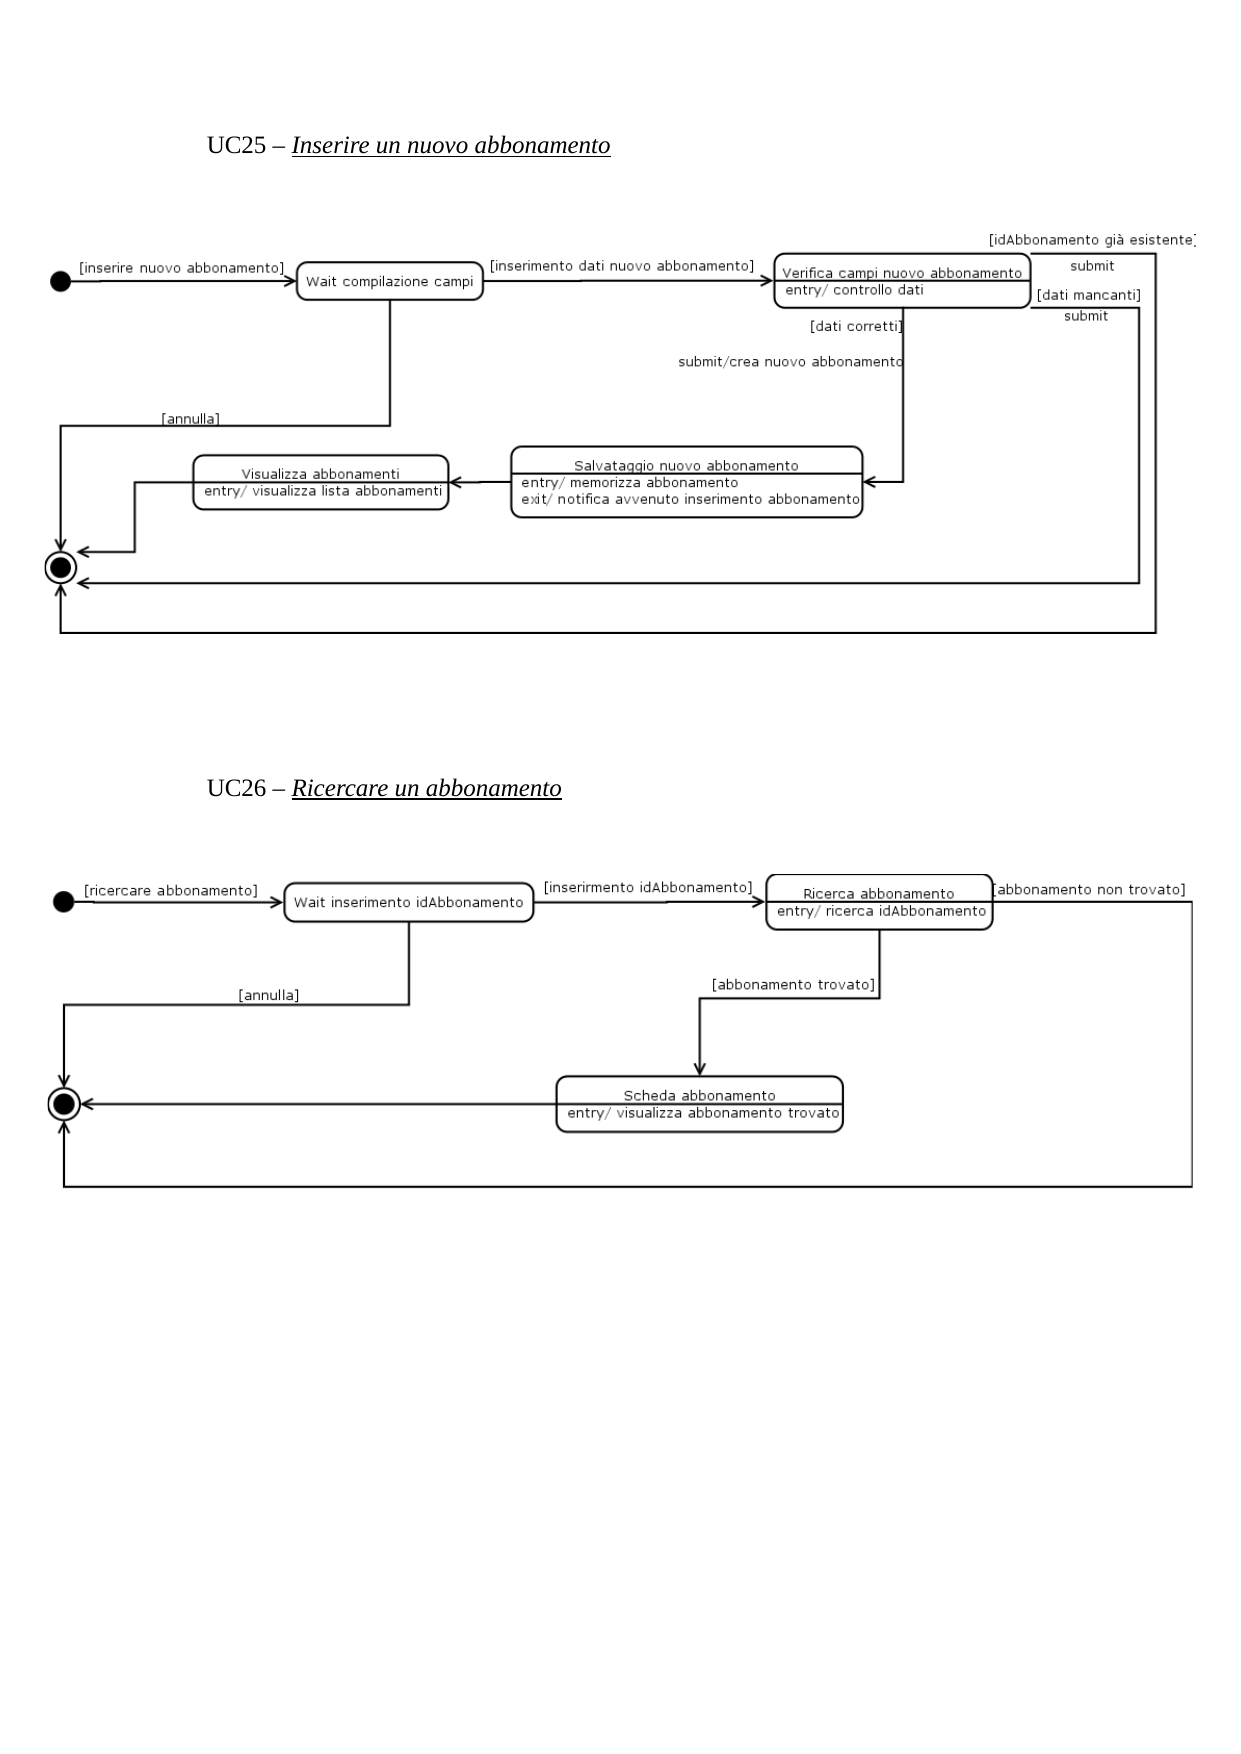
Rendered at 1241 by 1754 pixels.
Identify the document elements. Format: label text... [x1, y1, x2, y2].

picture [47, 874, 1193, 1249]
subtitle UC26 – Ricercare un abbonamento [207, 687, 1122, 802]
subtitle UC25 – Inserire un nuovo abbonamento [207, 131, 1122, 159]
picture [44, 231, 1196, 634]
